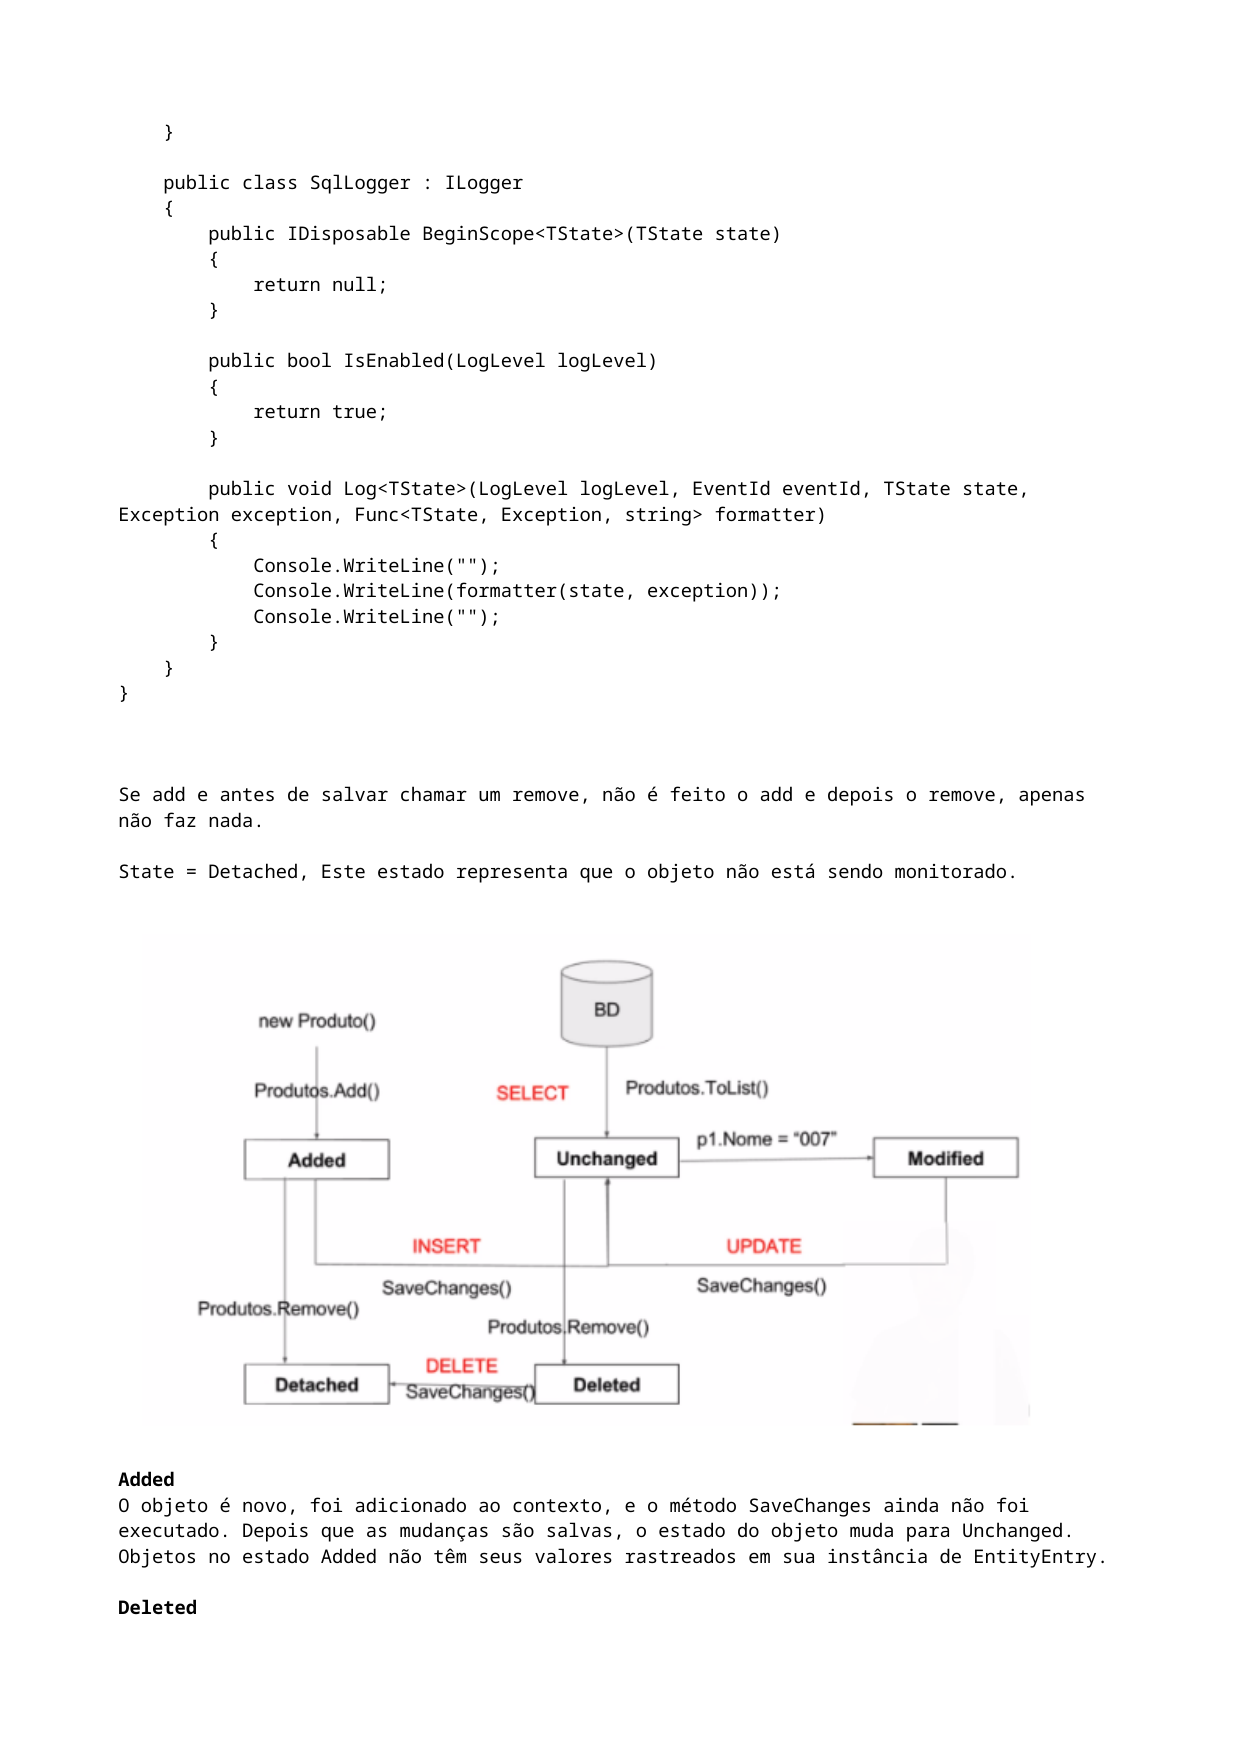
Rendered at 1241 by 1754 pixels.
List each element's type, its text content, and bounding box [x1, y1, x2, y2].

text { [118, 246, 1122, 271]
text { [118, 195, 1122, 220]
text } [118, 679, 1122, 705]
text return true; [118, 399, 1122, 424]
text { [118, 373, 1122, 399]
text return null; [118, 271, 1122, 297]
text public class SqlLogger : ILogger [118, 169, 1122, 195]
picture [131, 934, 1110, 1441]
text } [118, 628, 1122, 654]
text } [118, 424, 1122, 450]
text Added [118, 1467, 1122, 1492]
text } [118, 654, 1122, 679]
text public IDisposable BeginScope<TState>(TState state) [118, 220, 1122, 246]
text public bool IsEnabled(LogLevel logLevel) [118, 348, 1122, 373]
text { [118, 526, 1122, 552]
text Console.WriteLine(""); [118, 603, 1122, 628]
text O objeto é novo, foi adicionado ao contexto, e o método SaveChanges ainda não foi executado. Depois que as mudanças são salvas, o estado do objeto muda para Unchanged. Objetos no estado Added não têm seus valores rastreados em sua instância de EntityEntry. [118, 1492, 1122, 1569]
text } [118, 297, 1122, 322]
text } [118, 118, 1122, 144]
text public void Log<TState>(LogLevel logLevel, EventId eventId, TState state, Exception exception, Func<TState, Exception, string> formatter) [118, 475, 1122, 526]
text Deleted [118, 1594, 1122, 1620]
text Console.WriteLine(formatter(state, exception)); [118, 577, 1122, 603]
text State = Detached, Este estado representa que o objeto não está sendo monitorado. [118, 858, 1122, 884]
text Console.WriteLine(""); [118, 552, 1122, 577]
text Se add e antes de salvar chamar um remove, não é feito o add e depois o remove, apenas não faz nada. [118, 782, 1122, 833]
